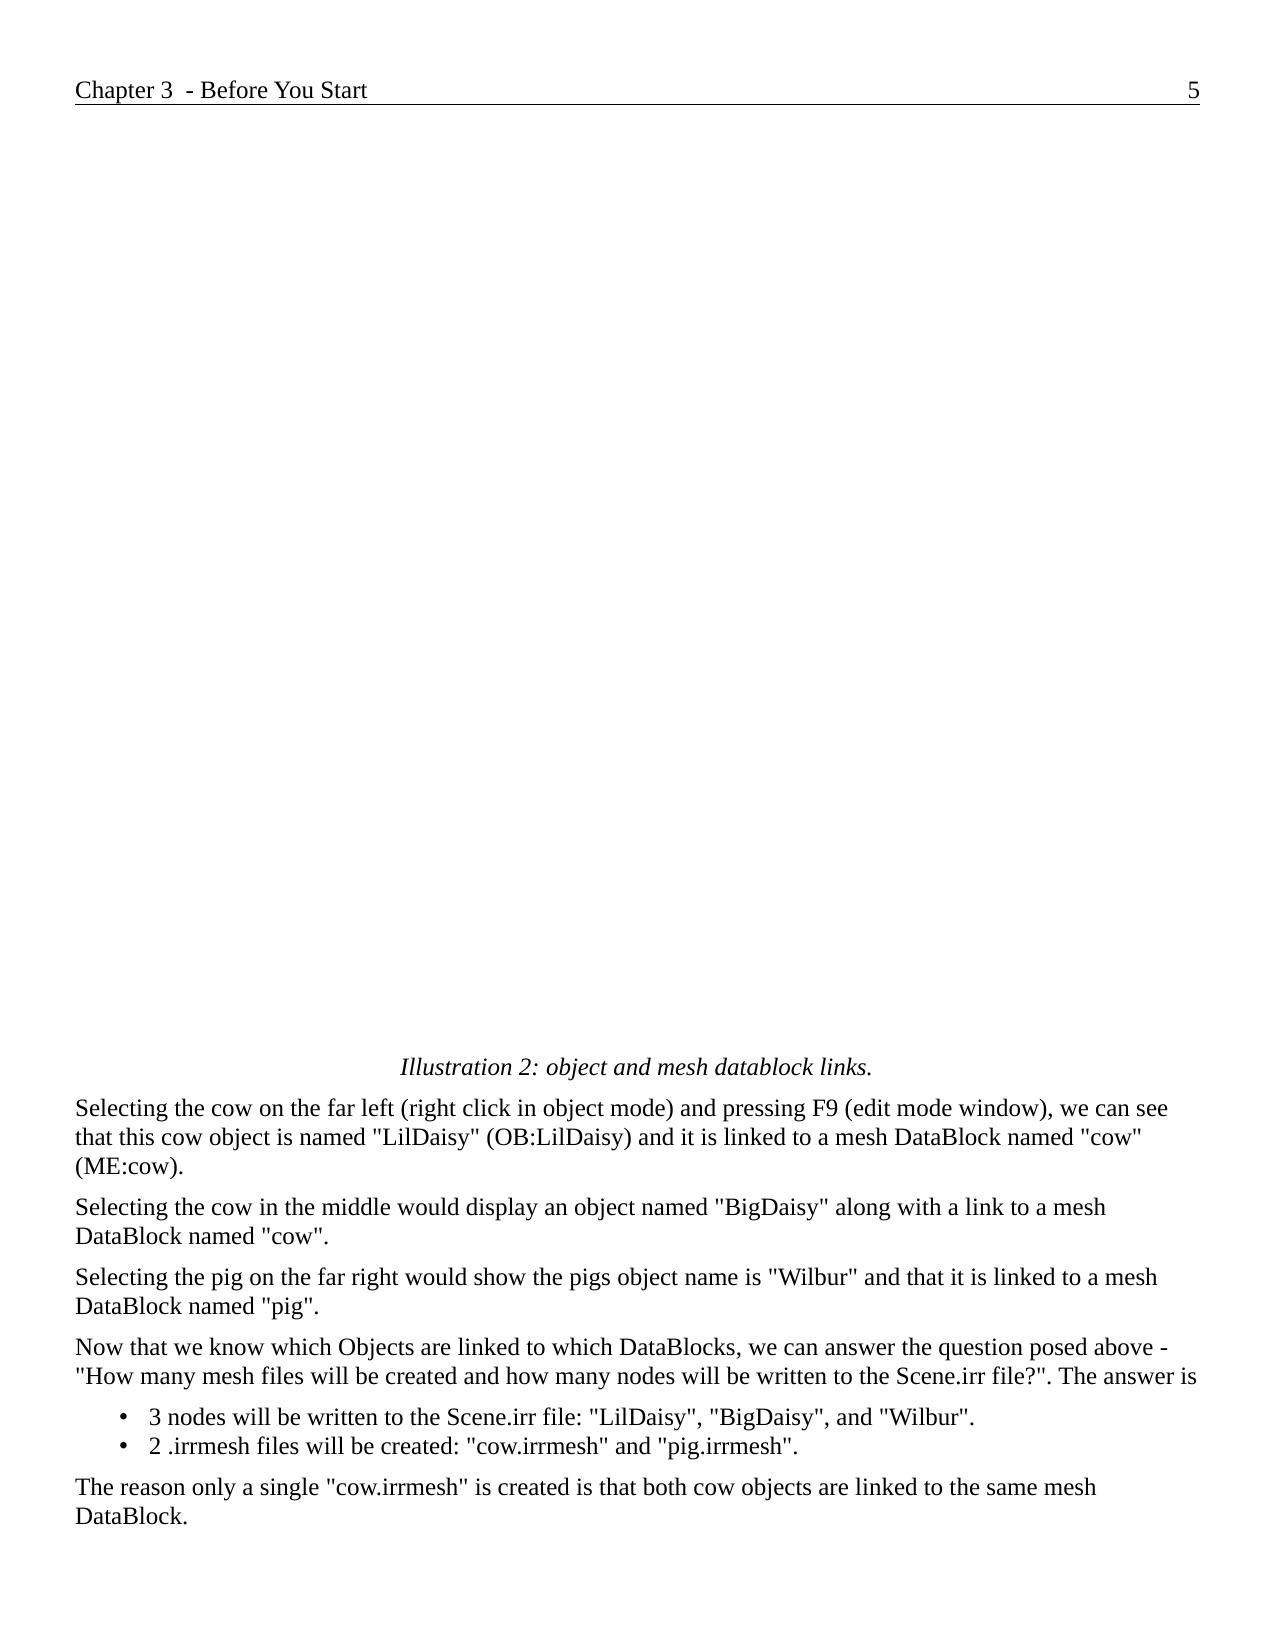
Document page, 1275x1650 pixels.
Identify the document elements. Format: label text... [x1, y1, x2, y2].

text Selecting the cow in the middle would display an object named "BigDaisy" along with a link to a mesh DataBlock named "cow". [75, 1192, 1200, 1250]
list 2 .irrmesh files will be created: "cow.irrmesh" and "pig.irrmesh". [119, 1431, 1200, 1460]
text Selecting the cow on the far left (right click in object mode) and pressing F9 (edit mode window), we can see that this cow object is named "LilDaisy" (OB:LilDaisy) and it is linked to a mesh DataBlock named "cow" (ME:cow). [75, 1093, 1200, 1180]
text Selecting the pig on the far right would show the pigs object name is "Wilbur" and that it is linked to a mesh DataBlock named "pig". [75, 1262, 1200, 1320]
text Illustration 2: object and mesh datablock links. [127, 147, 1148, 1081]
list 3 nodes will be written to the Scene.irr file: "LilDaisy", "BigDaisy", and "Wilbur". [119, 1402, 1200, 1431]
text The reason only a single "cow.irrmesh" is created is that both cow objects are linked to the same mesh DataBlock. [75, 1472, 1200, 1530]
text Now that we know which Objects are linked to which DataBlocks, we can answer the question posed above - "How many mesh files will be created and how many nodes will be written to the Scene.irr file?". The answer is [75, 1332, 1200, 1390]
